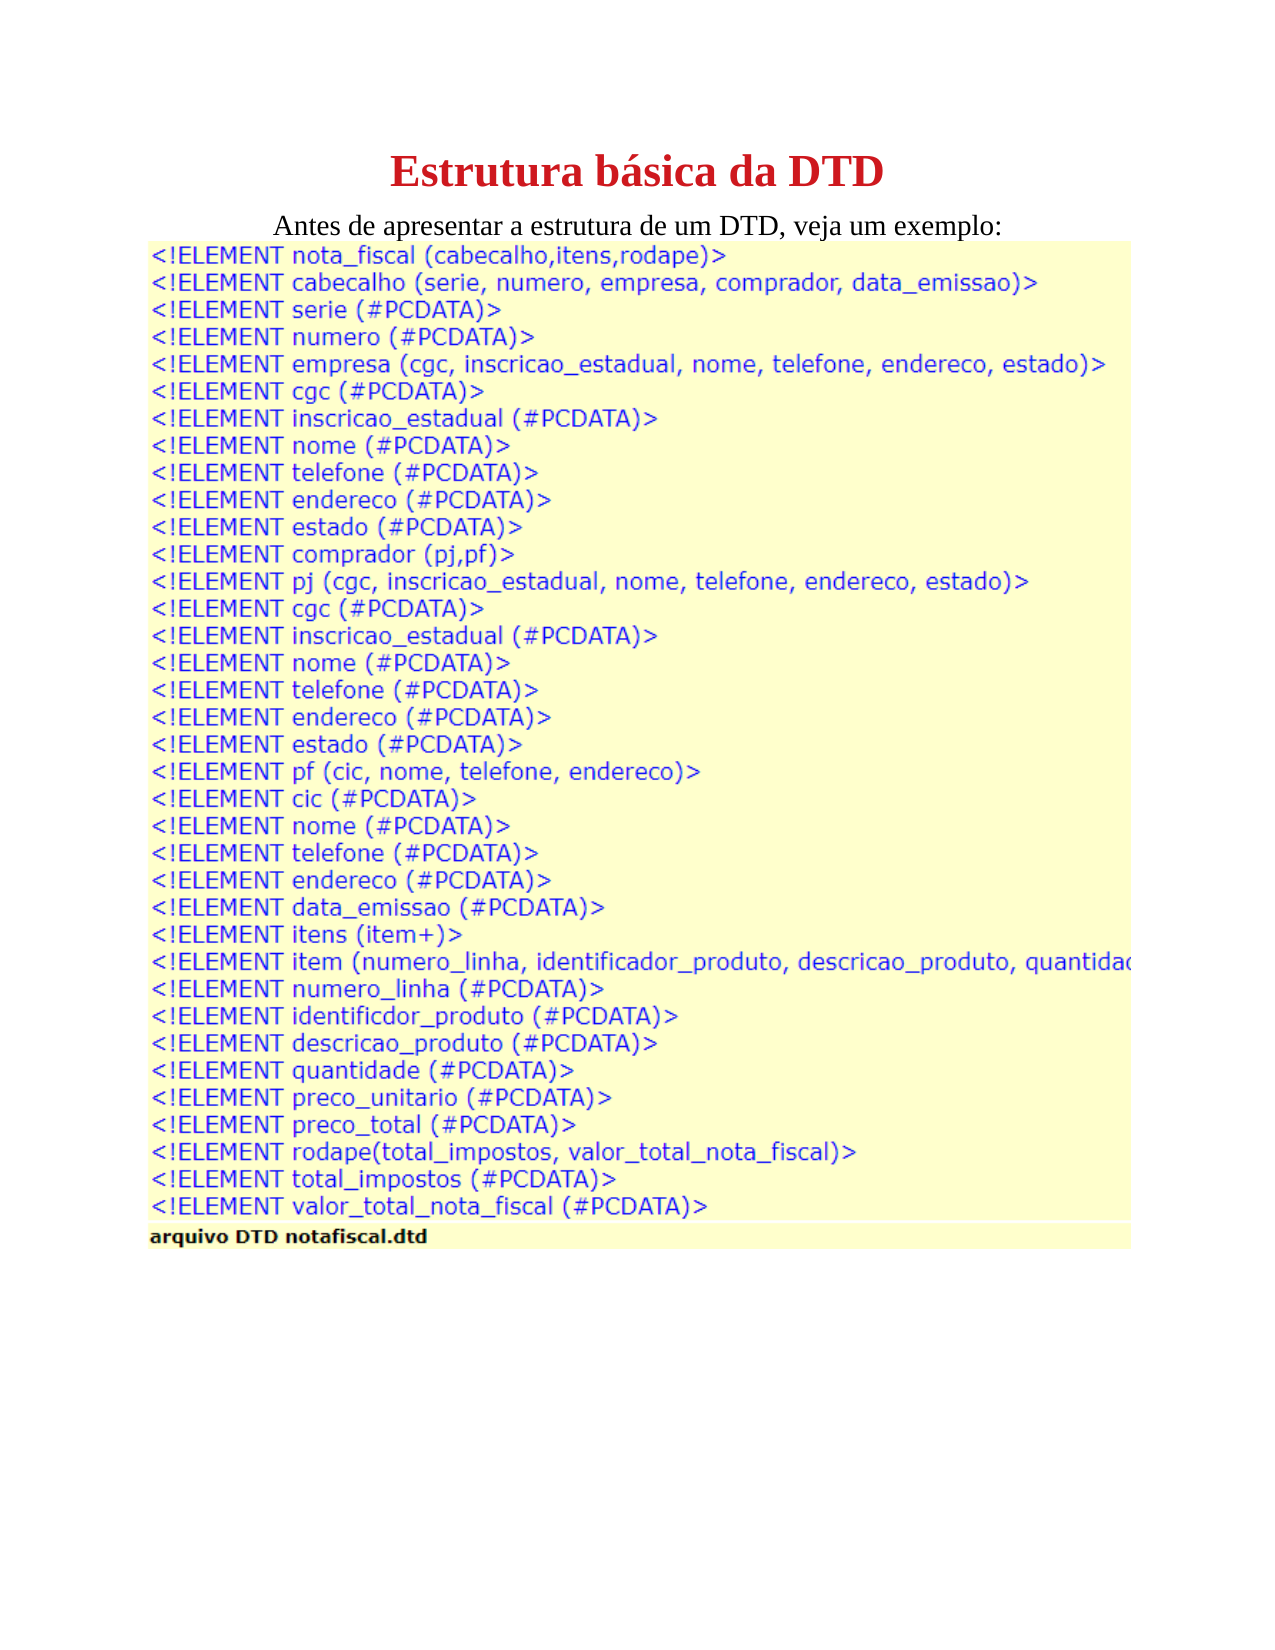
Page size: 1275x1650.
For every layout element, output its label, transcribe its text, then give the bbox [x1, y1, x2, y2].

subtitle Estrutura básica da DTD [118, 143, 1157, 196]
picture [144, 241, 1131, 1249]
text Antes de apresentar a estrutura de um DTD, veja um exemplo: [118, 208, 1157, 242]
